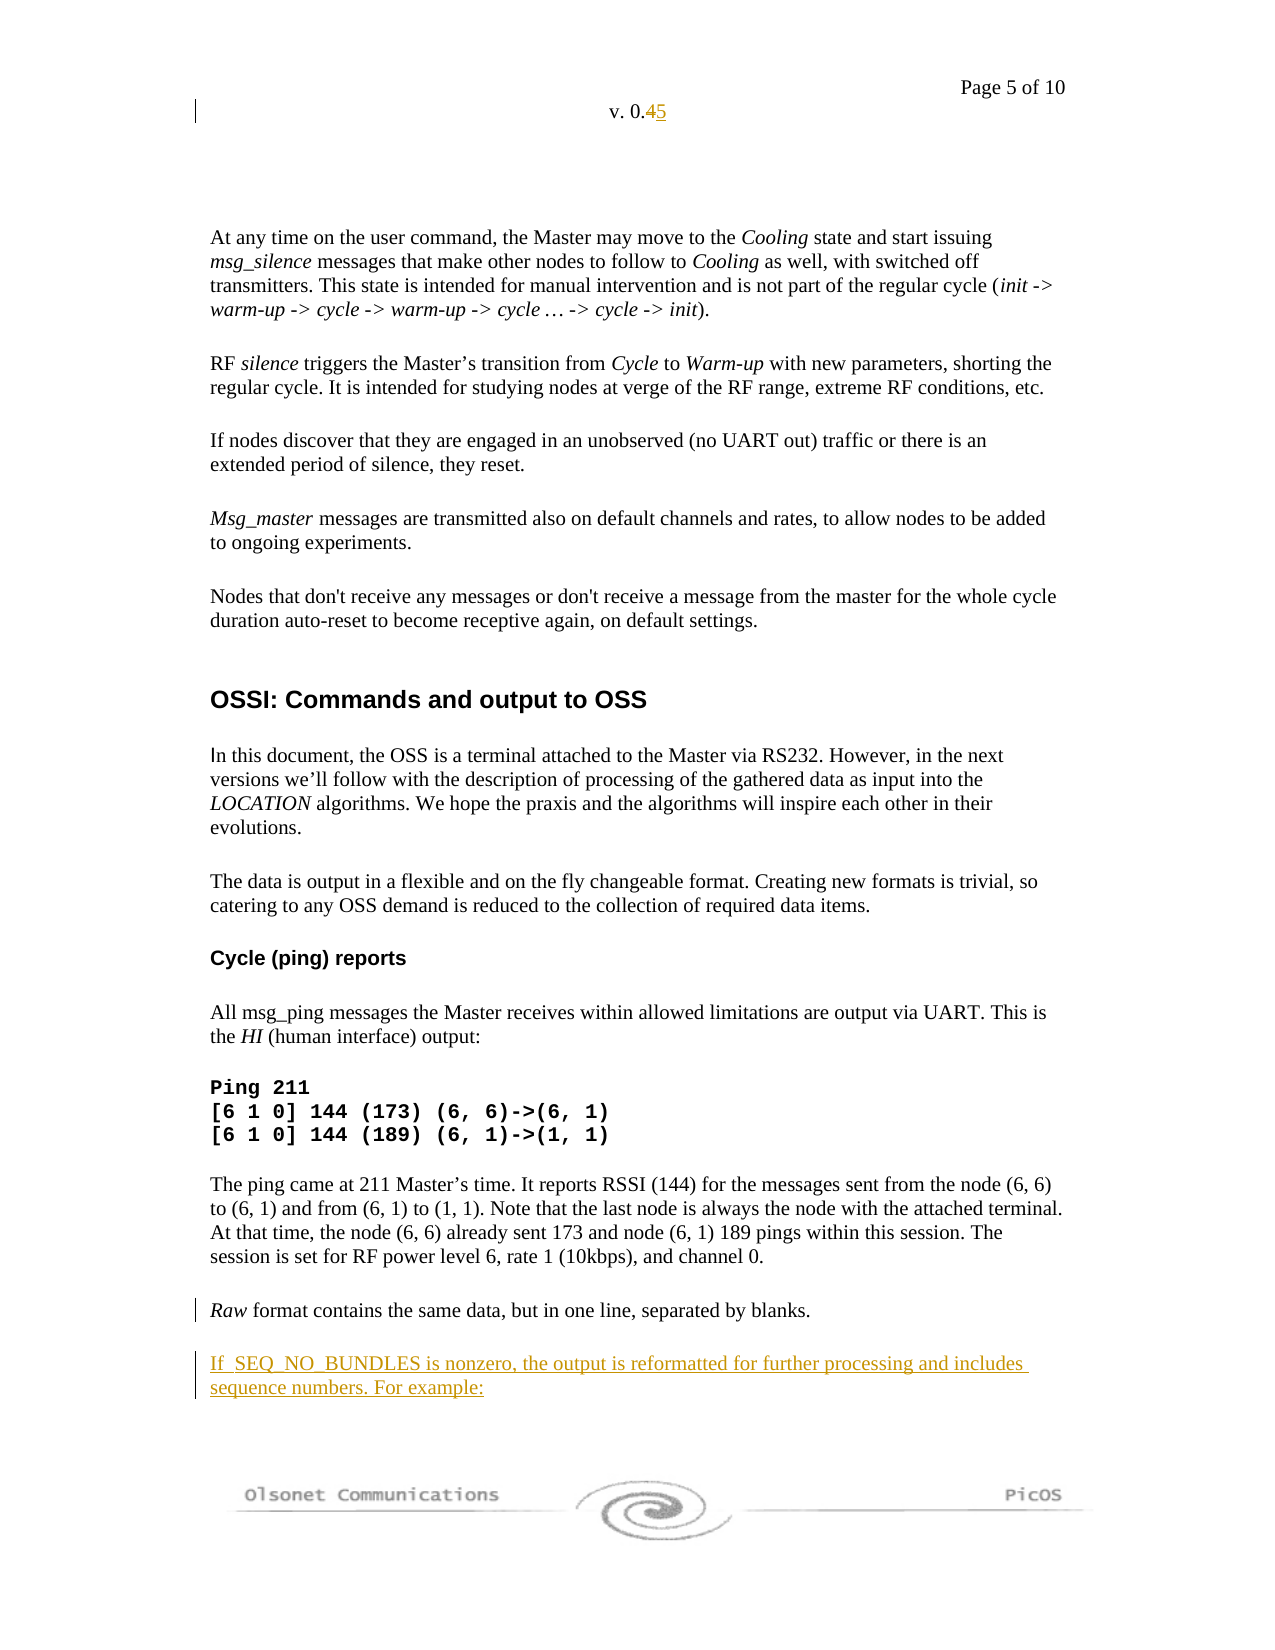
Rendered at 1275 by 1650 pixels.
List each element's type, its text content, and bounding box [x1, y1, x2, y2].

text The data is output in a flexible and on the fly changeable format. Creating new formats is trivial, so catering to any OSS demand is reduced to the collection of required data items. [210, 868, 1065, 917]
text Nodes that don't receive any messages or don't receive a message from the master for the whole cycle duration auto-reset to become receptive again, on default settings. [210, 583, 1065, 632]
text All msg_ping messages the Master receives within allowed limitations are output via UART. This is the HI (human interface) output: [210, 999, 1065, 1048]
text If SEQ_NO_BUNDLES is nonzero, the output is reformatted for further processing and includes sequence numbers. For example: [210, 1351, 1065, 1399]
text At any time on the user command, the Master may move to the Cooling state and start issuing msg_silence messages that make other nodes to follow to Cooling as well, with switched off transmitters. This state is intended for manual intervention and is not part of the regular cycle (init -> warm-up -> cycle -> warm-up -> cycle … -> cycle -> init). [210, 225, 1065, 321]
text Ping 211 [210, 1077, 1065, 1101]
text The ping came at 211 Master’s time. It reports RSSI (144) for the messages sent from the node (6, 6) to (6, 1) and from (6, 1) to (1, 1). Note that the last node is always the node with the attached terminal. At that time, the node (6, 6) already sent 173 and node (6, 1) 189 pings within this session. The session is set for RF power level 6, rate 1 (10kbps), and channel 0. [210, 1172, 1065, 1268]
text Msg_master messages are transmitted also on default channels and rates, to allow nodes to be added to ongoing experiments. [210, 506, 1065, 554]
text If nodes discover that they are engaged in an unobserved (no UART out) traffic or there is an extended period of silence, they reset. [210, 428, 1065, 476]
subtitle Cycle (ping) reports [210, 946, 1065, 970]
text [6 1 0] 144 (189) (6, 1)->(1, 1) [210, 1124, 1065, 1148]
subtitle OSSI: Commands and output to OSS [210, 685, 1065, 714]
text In this document, the OSS is a terminal attached to the Master via RS232. However, in the next versions we’ll follow with the description of processing of the gathered data as input into the LOCATION algorithms. We hope the praxis and the algorithms will inspire each other in their evolutions. [210, 743, 1065, 839]
text RF silence triggers the Master’s transition from Cycle to Warm-up with new parameters, shorting the regular cycle. It is intended for studying nodes at verge of the RF range, extreme RF conditions, etc. [210, 351, 1065, 399]
text [6 1 0] 144 (173) (6, 6)->(6, 1) [210, 1101, 1065, 1124]
picture [226, 1464, 1094, 1566]
text Raw format contains the same data, but in one line, separated by blanks. [210, 1297, 1065, 1322]
